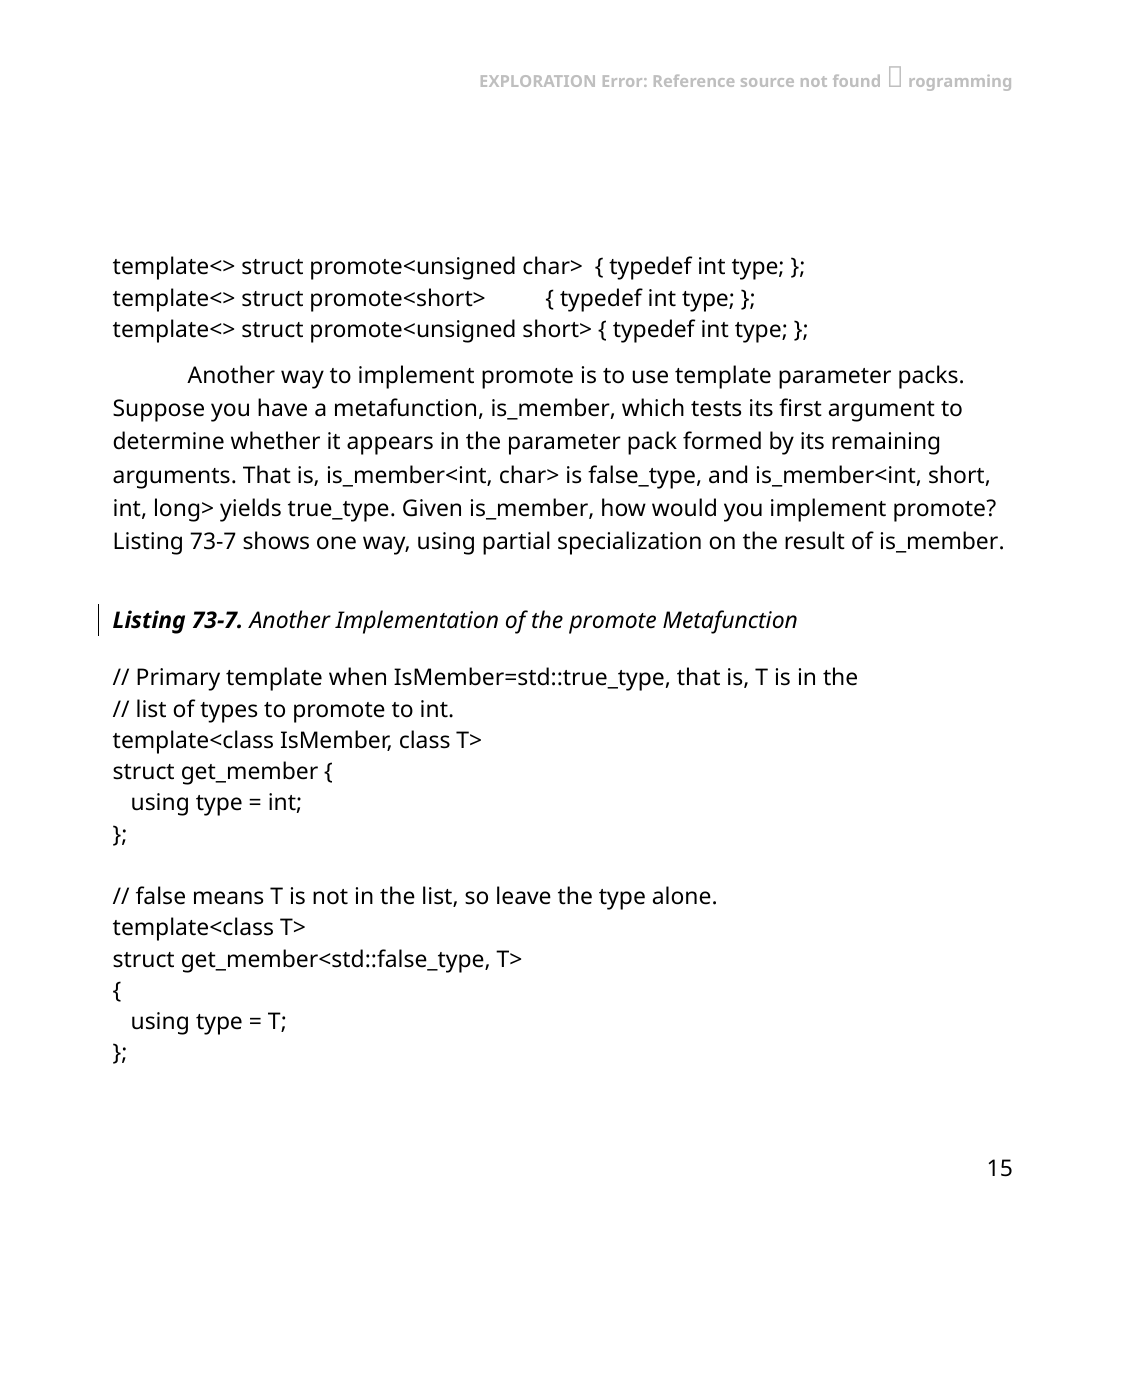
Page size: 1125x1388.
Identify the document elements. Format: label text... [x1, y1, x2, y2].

text // Primary template when IsMember=std::true_type, that is, T is in the [112, 661, 1012, 692]
text Another way to implement promote is to use template parameter packs. Suppose you have a metafunction, is_member, which tests its first argument to determine whether it appears in the parameter pack formed by its remaining arguments. That is, is_member<int, char> is false_type, and is_member<int, short, int, long> yields true_type. Given is_member, how would you implement promote? Listing 73-7 shows one way, using partial specialization on the result of is_member. [112, 357, 1012, 557]
text }; [112, 817, 1012, 849]
text }; [112, 1036, 1012, 1067]
text // list of types to promote to int. [112, 692, 1012, 724]
text { [112, 974, 1012, 1005]
text template<> struct promote<unsigned short> { typedef int type; }; [112, 313, 1012, 344]
text // false means T is not in the list, so leave the type alone. [112, 880, 1012, 911]
text template<class T> [112, 911, 1012, 942]
text template<> struct promote<short> { typedef int type; }; [112, 282, 1012, 313]
text template<> struct promote<unsigned char> { typedef int type; }; [112, 250, 1012, 282]
text using type = int; [112, 786, 1012, 817]
text template<class IsMember, class T> [112, 724, 1012, 755]
text struct get_member { [112, 755, 1012, 786]
text using type = T; [112, 1005, 1012, 1036]
text struct get_member<std::false_type, T> [112, 942, 1012, 974]
text Listing 73-7. Another Implementation of the promote Metafunction [112, 604, 1012, 636]
